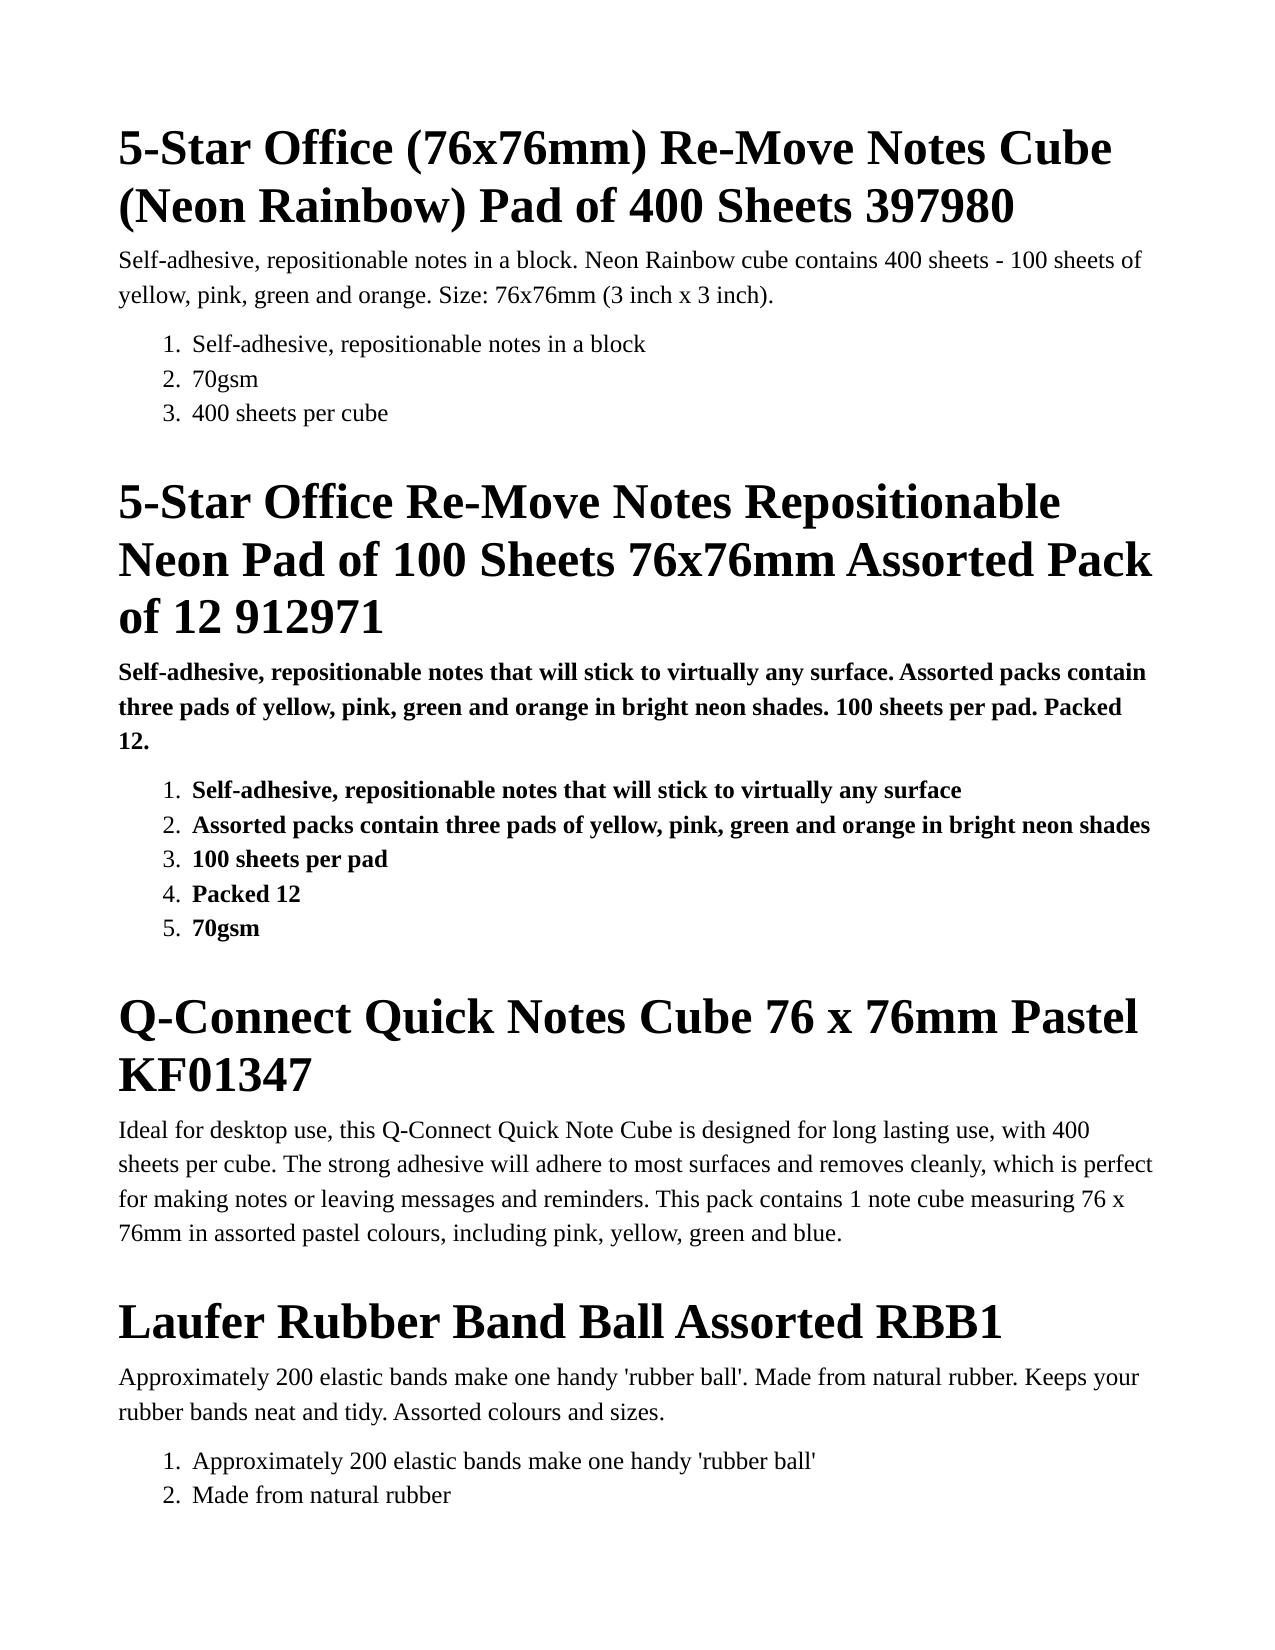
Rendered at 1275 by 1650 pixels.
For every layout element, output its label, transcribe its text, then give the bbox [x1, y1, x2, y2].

subtitle Q-Connect Quick Notes Cube 76 x 76mm Pastel KF01347 [118, 987, 1157, 1102]
text Ideal for desktop use, this Q-Connect Quick Note Cube is designed for long lasting use, with 400 sheets per cube. The strong adhesive will adhere to most surfaces and removes cleanly, which is perfect for making notes or leaving messages and reminders. This pack contains 1 note cube measuring 76 x 76mm in assorted pastel colours, including pink, yellow, green and blue. [118, 1115, 1157, 1247]
list 400 sheets per cube [162, 398, 1157, 427]
list Self-adhesive, repositionable notes that will stick to virtually any surface [162, 775, 1157, 804]
list Made from natural rubber [162, 1480, 1157, 1509]
subtitle Laufer Rubber Band Ball Assorted RBB1 [118, 1292, 1157, 1350]
text Self-adhesive, repositionable notes in a block. Neon Rainbow cube contains 400 sheets - 100 sheets of yellow, pink, green and orange. Size: 76x76mm (3 inch x 3 inch). [118, 246, 1157, 309]
text Self-adhesive, repositionable notes that will stick to virtually any surface. Assorted packs contain three pads of yellow, pink, green and orange in bright neon shades. 100 sheets per pad. Packed 12. [118, 657, 1157, 755]
list 70gsm [162, 913, 1157, 942]
list 100 sheets per pad [162, 844, 1157, 873]
list Packed 12 [162, 879, 1157, 907]
subtitle 5-Star Office Re-Move Notes Repositionable Neon Pad of 100 Sheets 76x76mm Assorted Pack of 12 912971 [118, 472, 1157, 645]
list 70gsm [162, 364, 1157, 392]
subtitle 5-Star Office (76x76mm) Re-Move Notes Cube (Neon Rainbow) Pad of 400 Sheets 397980 [118, 118, 1157, 233]
list Assorted packs contain three pads of yellow, pink, green and orange in bright neon shades [162, 810, 1157, 838]
text Approximately 200 elastic bands make one handy 'rubber ball'. Made from natural rubber. Keeps your rubber bands neat and tidy. Assorted colours and sizes. [118, 1362, 1157, 1425]
list Approximately 200 elastic bands make one handy 'rubber ball' [162, 1446, 1157, 1474]
list Self-adhesive, repositionable notes in a block [162, 329, 1157, 358]
